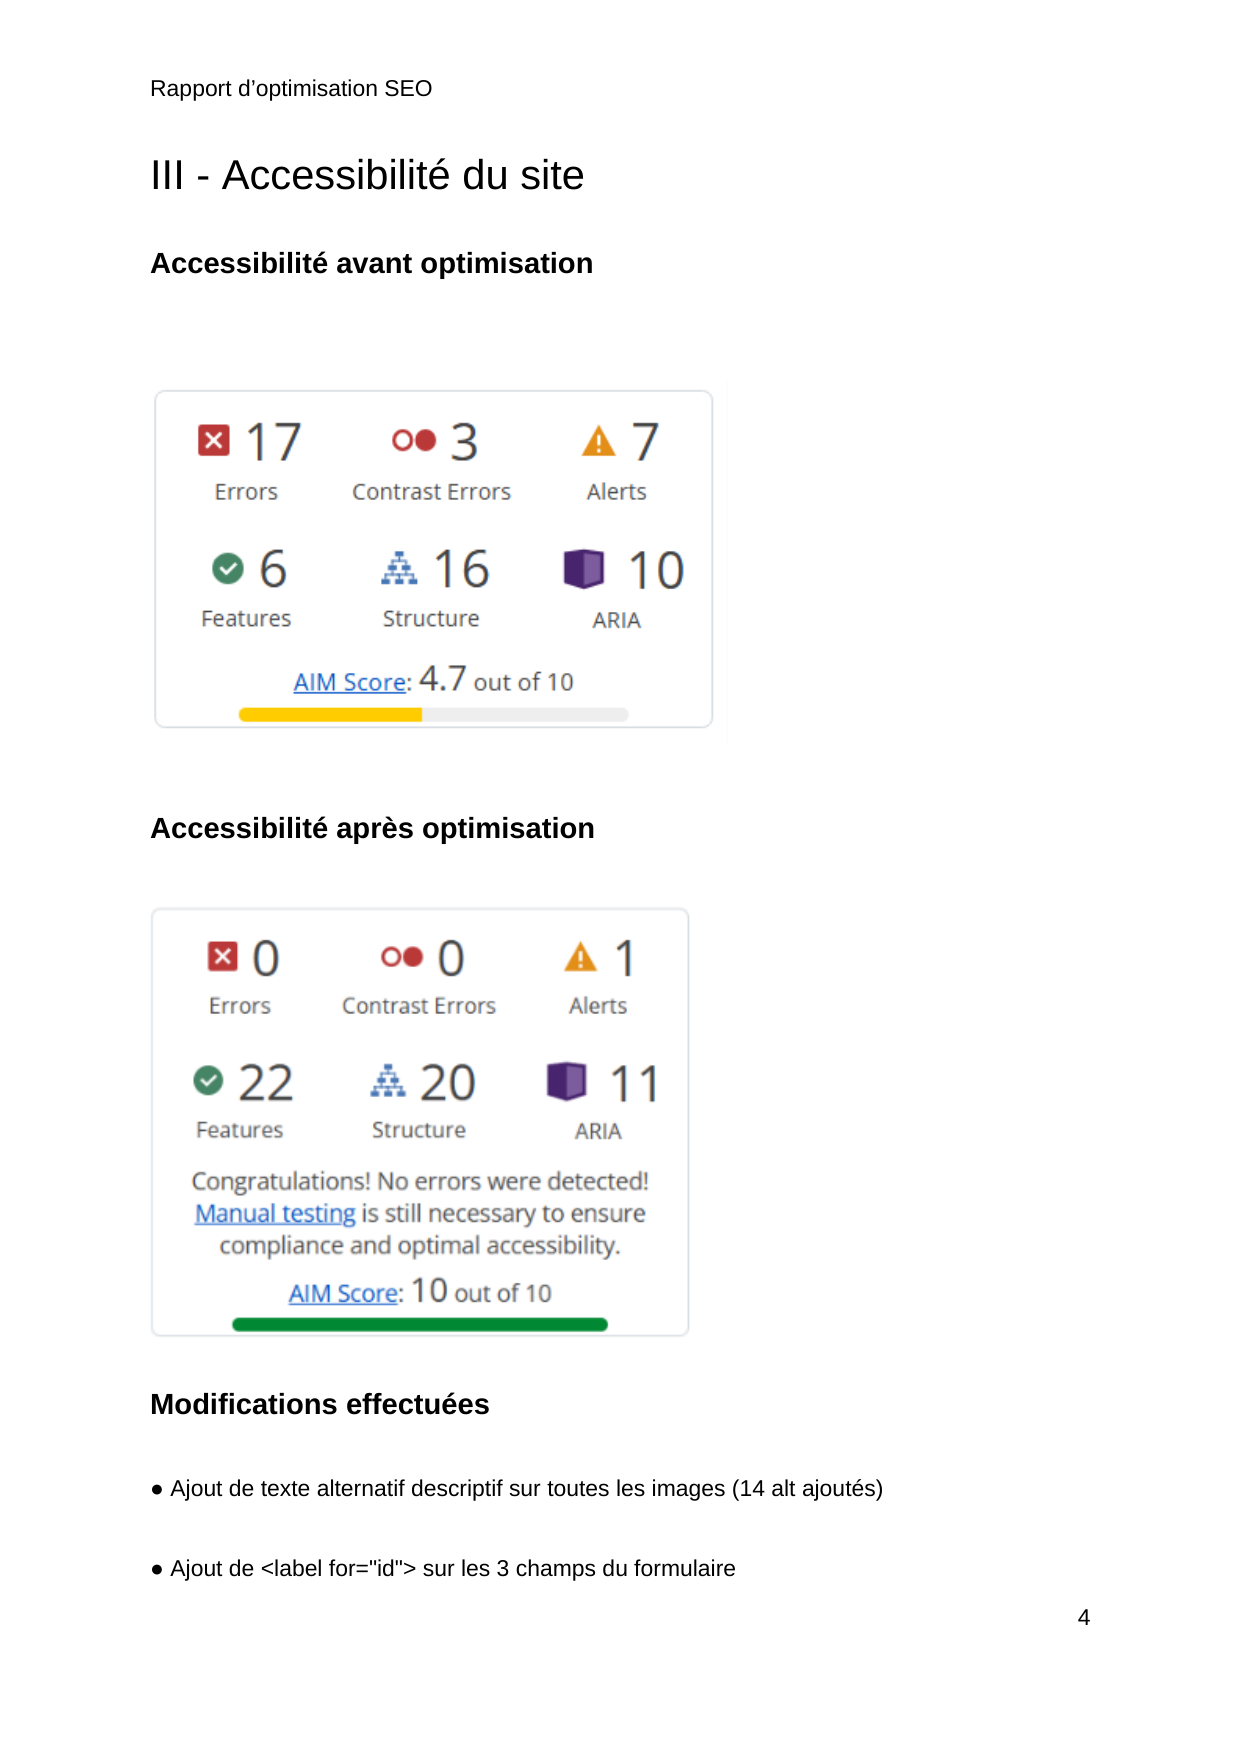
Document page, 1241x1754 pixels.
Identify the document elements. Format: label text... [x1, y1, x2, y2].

subtitle Modifications effectuées [150, 899, 1090, 1421]
subtitle III - Accessibilité du site Accessibilité avant optimisation [150, 150, 1090, 327]
subtitle ● Ajout de <label for="id"> sur les 3 champs du formulaire [150, 1555, 1090, 1582]
subtitle Accessibilité après optimisation [150, 381, 1090, 844]
subtitle ● Ajout de texte alternatif descriptif sur toutes les images (14 alt ajoutés) [150, 1475, 1090, 1501]
